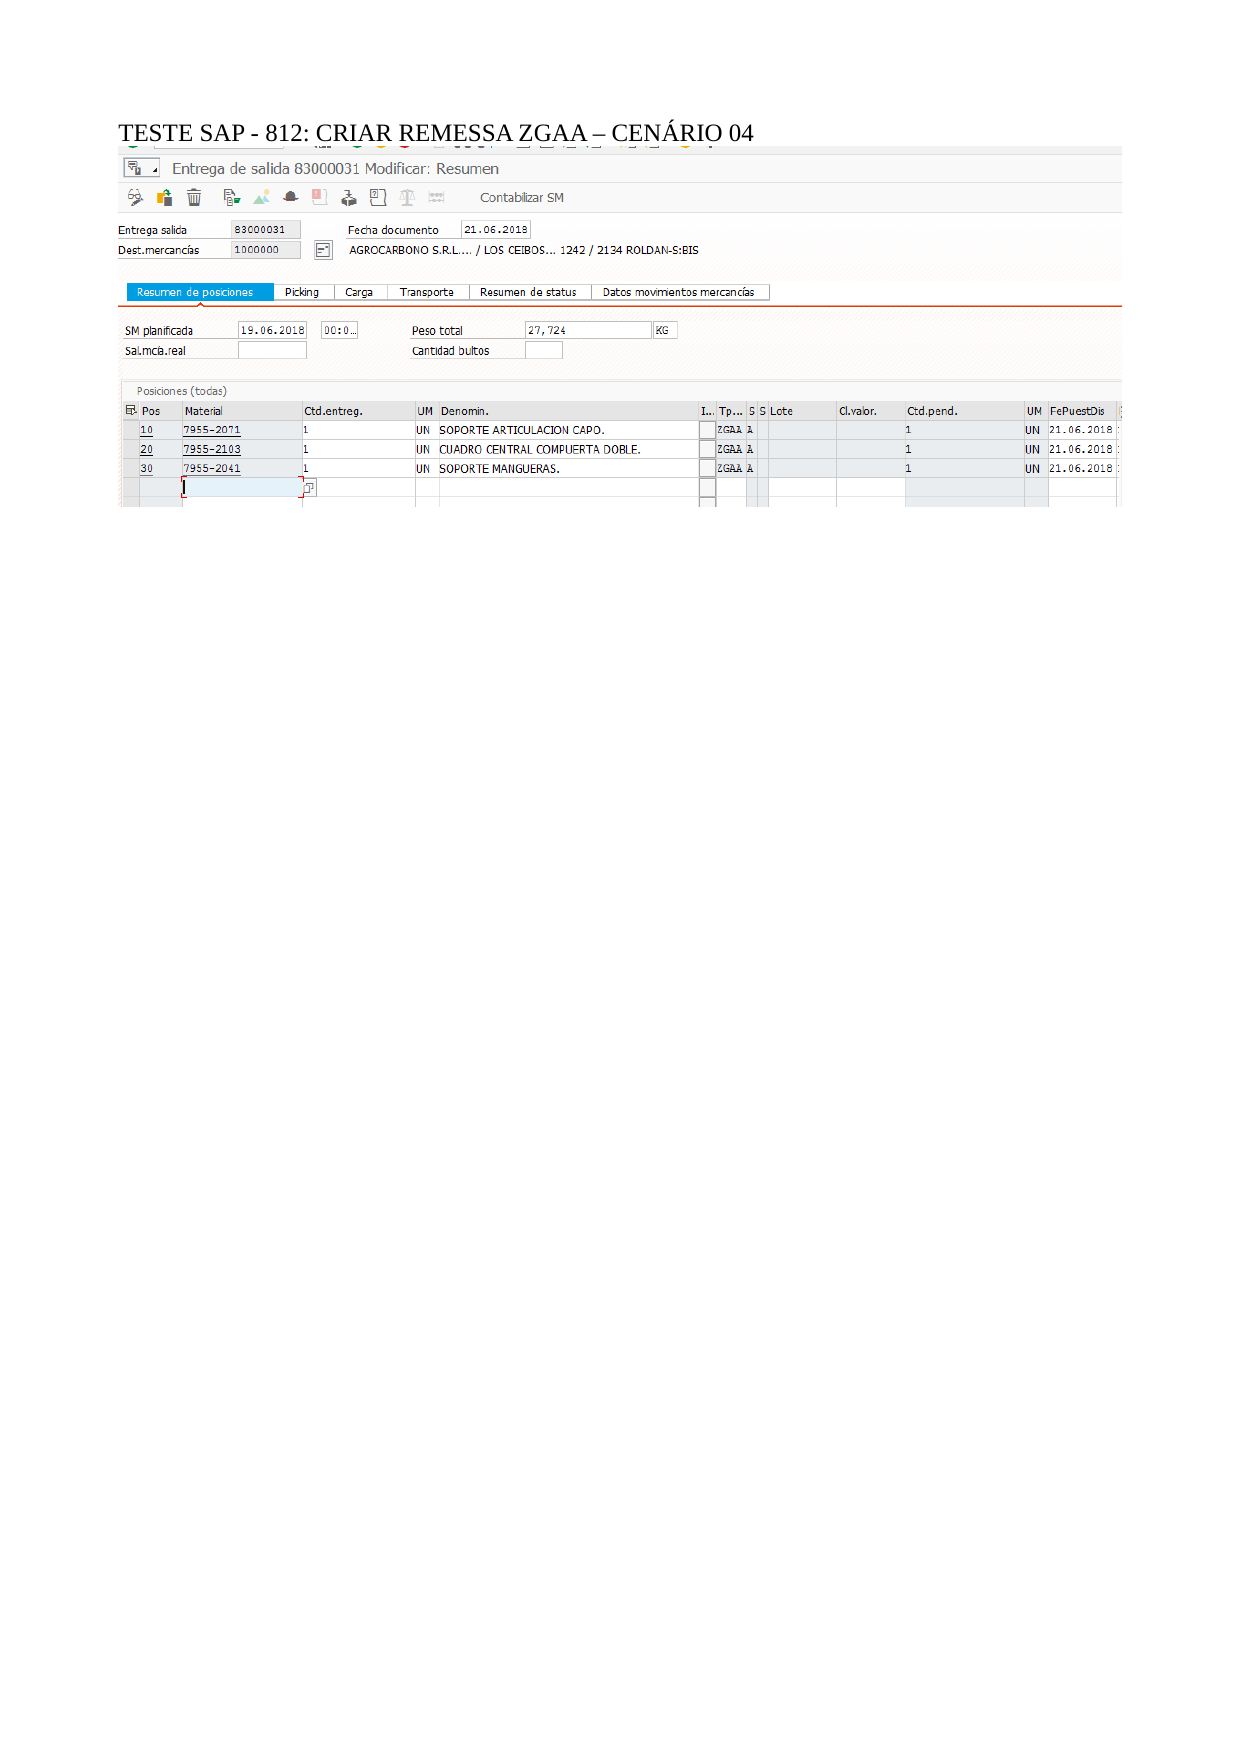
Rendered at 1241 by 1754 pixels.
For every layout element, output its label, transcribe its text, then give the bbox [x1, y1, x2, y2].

picture [118, 146, 1123, 507]
text TESTE SAP - 812: CRIAR REMESSA ZGAA – CENÁRIO 04 [118, 118, 1122, 146]
